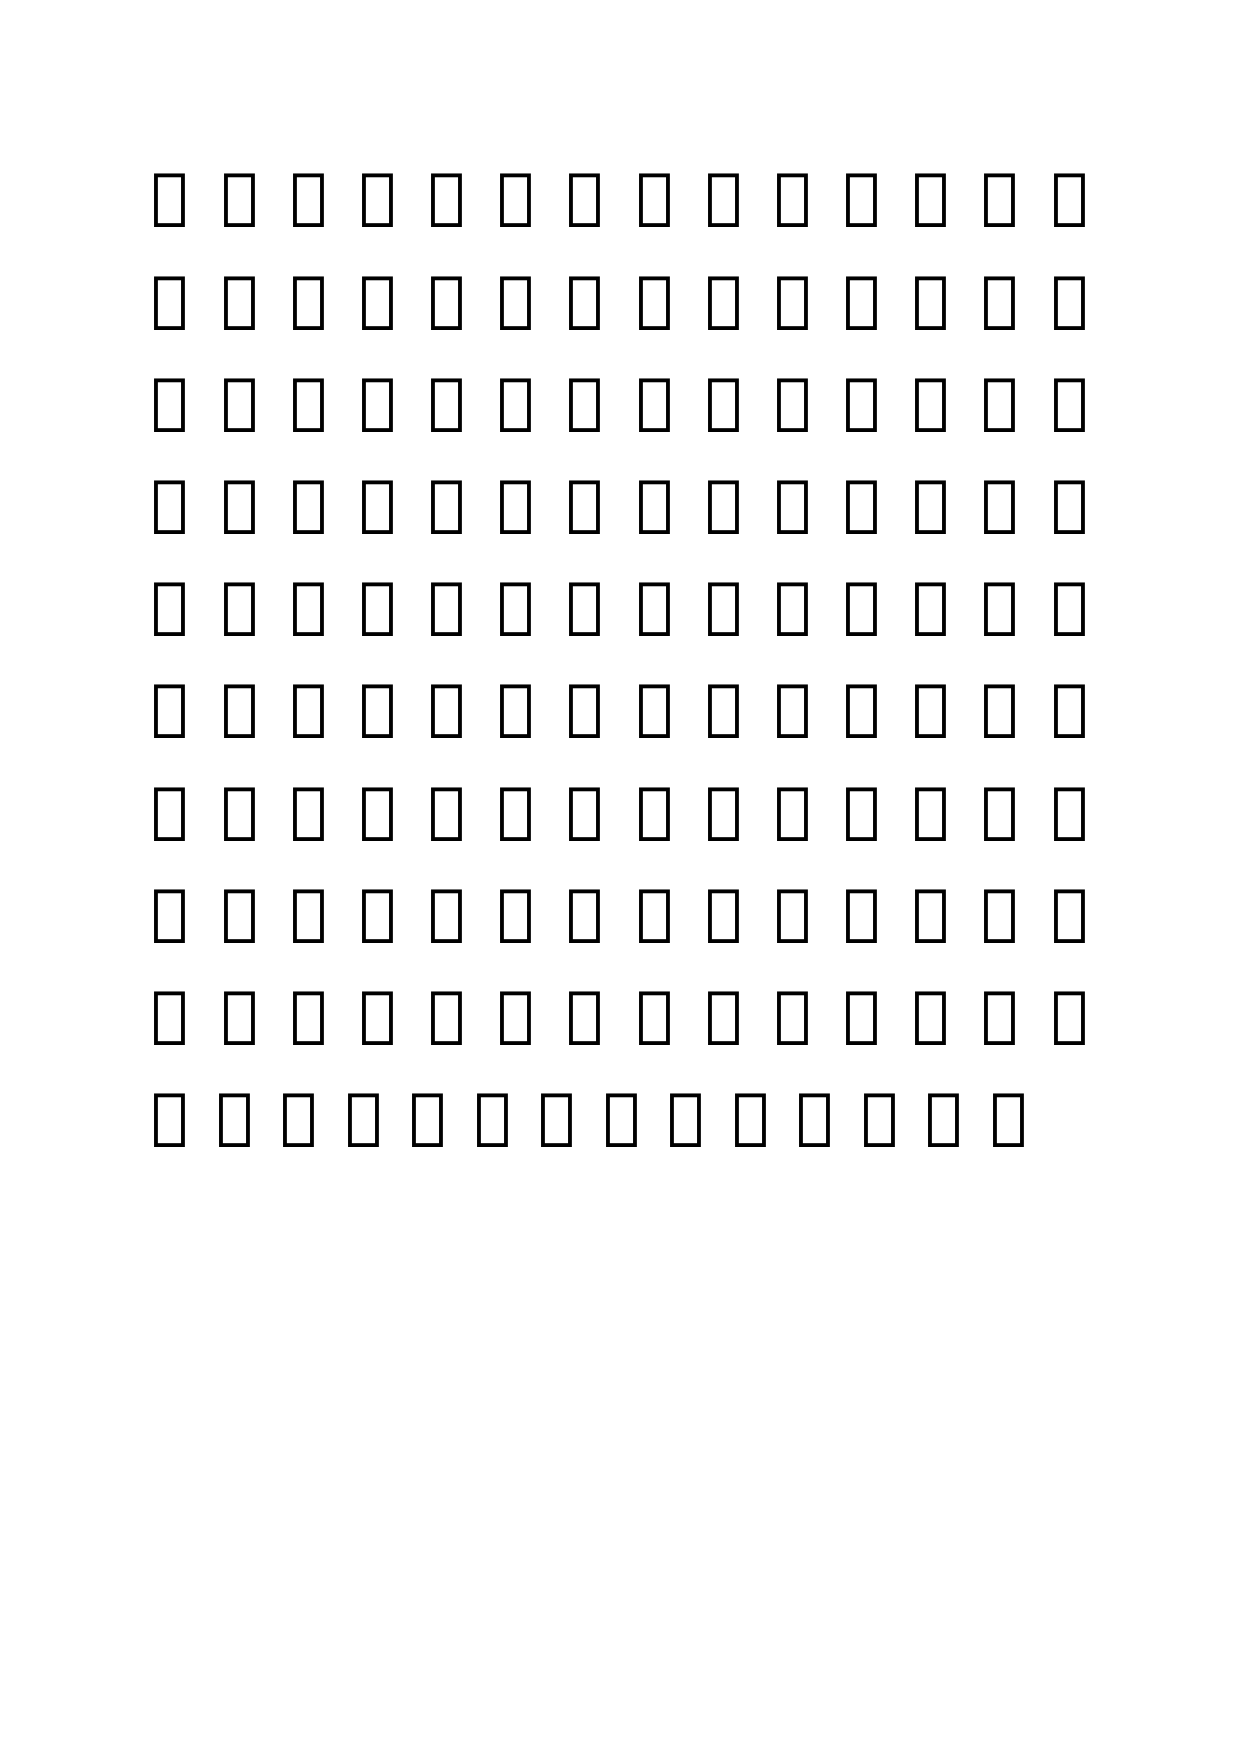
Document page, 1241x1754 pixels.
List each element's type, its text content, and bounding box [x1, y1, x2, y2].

text 󳬢 󳬣 󳬤 󳬥 󳬦 󳬧 󳬨 󳬩 󳬪 󳬫 󳬬 󳬭 󳬮 󳬯 󳬰 󳬱 󳬲 󳬳 󳬴 󳬵 󳬶 󳬷 󳬸 󳬹 󳬺 󳬻 󳬼 󳬽 󳬾 󳬿 󳭀 󳭁 󳭂 󳭃 󳭄 󳭅 󳭆 󳭇 󳭈 󳭉 󳭊 󳭋 󳭌 󳭍 󳭎 󳭏 󳭐 󳭑 󳭒 󳭓 󳭔 󳭕 󳭖 󳭗 󳭘 󳭙 󳭚 󳭛 󳭜 󳭝 󳭞 󳭟 󳭠 󳭡 󳭢 󳭣 󳭤 󳭥 󳭦 󳭧 󳭨 󳭩 󳭪 󳭫 󳭬 󳭭 󳭮 󳭯 󳭰 󳭱 󳭲 󳭳 󳭴 󳭵 󳭶 󳭷 󳭸 󳭹 󳭺 󳭻 󳭼 󳭽 󳭾 󳭿 󳮀 󳮁 󳮂 󳮃 󳮄 󳮅 󳮆 󳮇 󳮈 󳮉 󳮊 󳮋 󳮌 󳮍 󳮎 󳮏 󳮐 󳮑 󳮒 󳮓 󳮔 󳮕 󳮖 󳮗 󳮘 󳮙 󳮚 󳮛 󳮜 󳮝 󳮞 󳮟 󳮠 󳮡 󳮢 󳮣 󳮤 󳮥 󳮦 󳮧 󳮨 󳮩 󳮪 󳮫 󳮬 󳮭 [148, 148, 1092, 1169]
